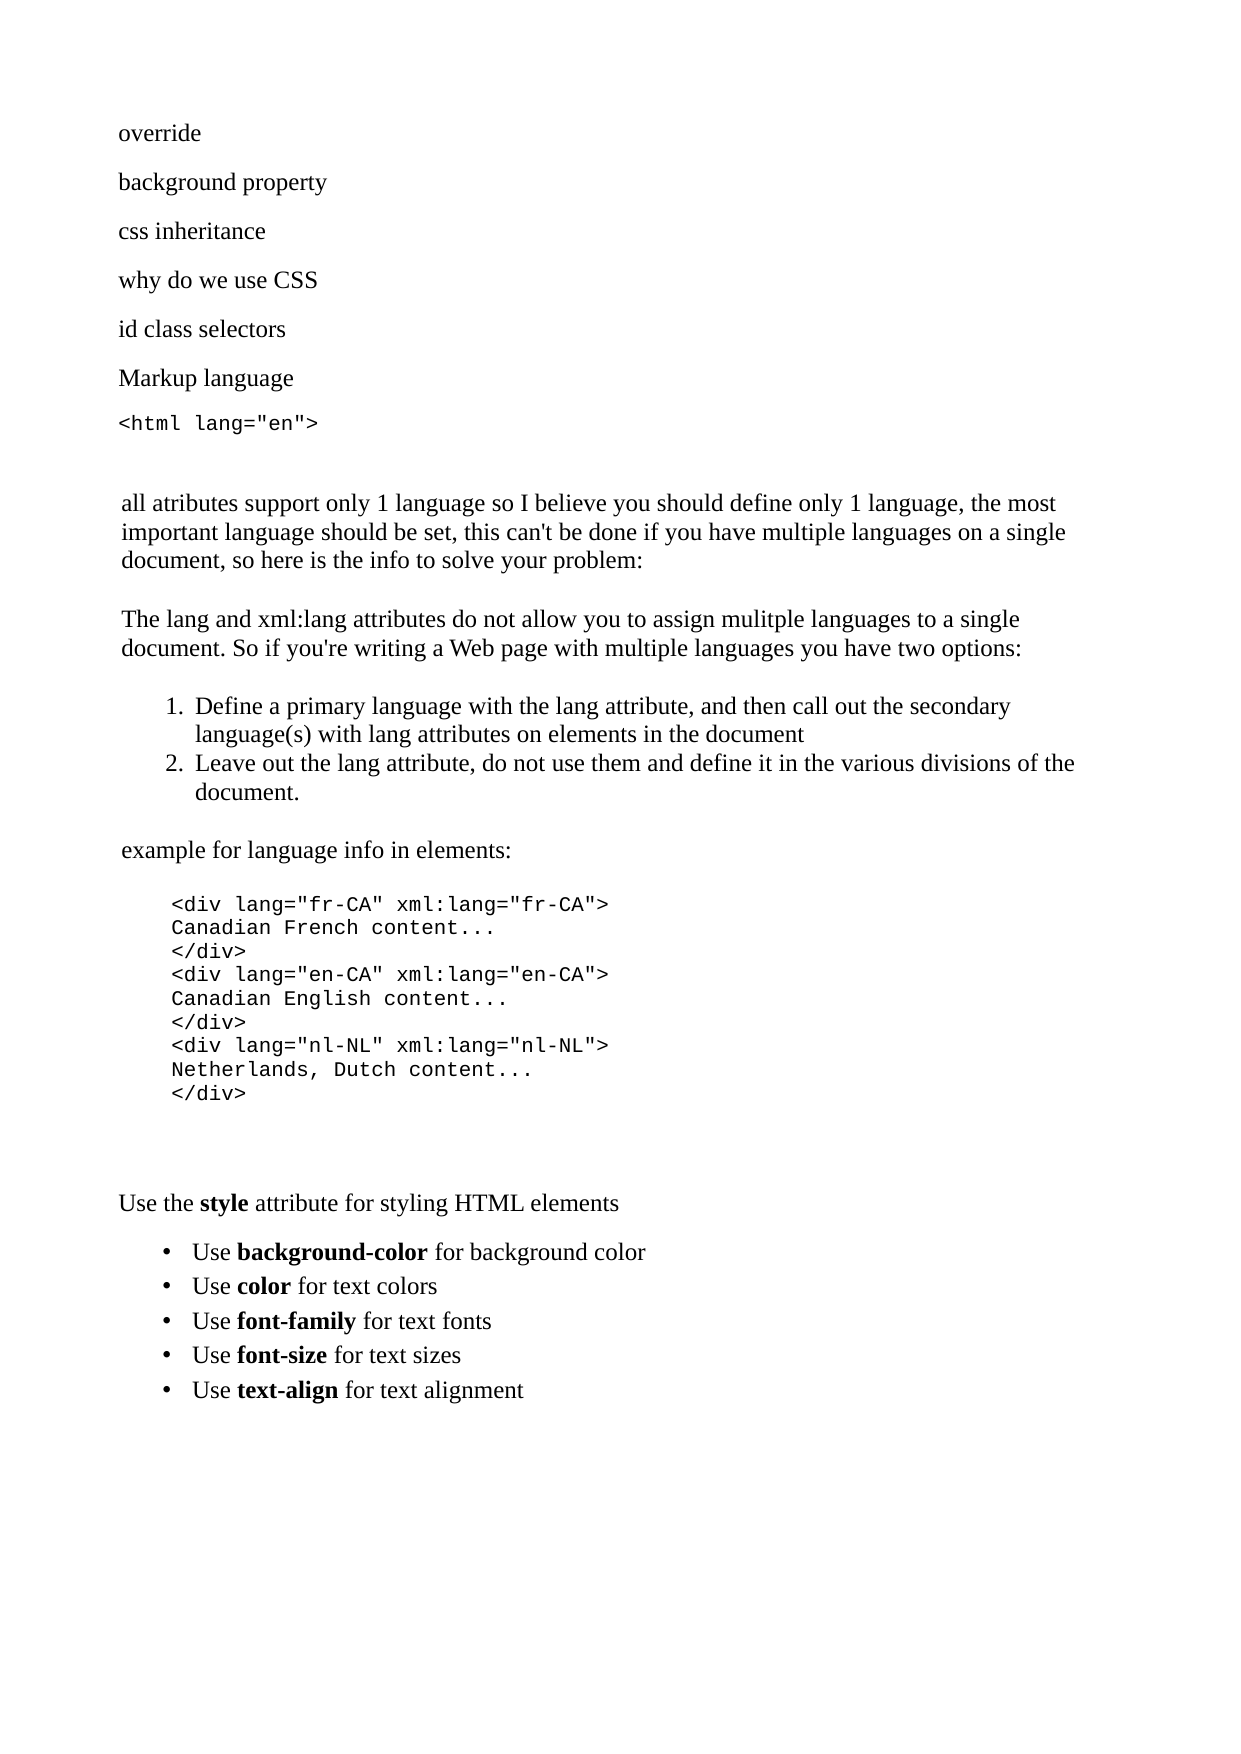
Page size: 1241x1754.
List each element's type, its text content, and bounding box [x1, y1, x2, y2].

text id class selectors [118, 314, 1122, 343]
list Use font-family for text fonts [162, 1306, 1122, 1334]
table_header all atributes support only 1 language so I believe you should define only 1 language, the most important language should be set, this can't be done if you have multiple languages on a single document, so here is the info to solve your problem: The lang and xml:lang attributes do not allow you to assign mulitple languages to a single document. So if you're writing a Web page with multiple languages you have two options: Define a primary language with the lang attribute, and then call out the secondary language(s) with lang attributes on elements in the document Leave out the lang attribute, do not use them and define it in the various divisions of the document. example for language info in elements: <div lang="fr-CA" xml:lang="fr-CA"> Canadian French content... </div> <div lang="en-CA" xml:lang="en-CA"> Canadian English content... </div> <div lang="nl-NL" xml:lang="nl-NL"> Netherlands, Dutch content... </div> [118, 485, 1122, 1139]
text why do we use CSS [118, 265, 1122, 294]
list Use background-color for background color [162, 1237, 1122, 1266]
list Use text-align for text alignment [162, 1375, 1122, 1403]
text Markup language [118, 363, 1122, 392]
list Use font-size for text sizes [162, 1340, 1122, 1369]
text <html lang="en"> [118, 412, 1122, 436]
list Use color for text colors [162, 1271, 1122, 1300]
text override [118, 118, 1122, 147]
text css inheritance [118, 216, 1122, 245]
text background property [118, 167, 1122, 196]
text Use the style attribute for styling HTML elements [118, 1188, 1122, 1217]
